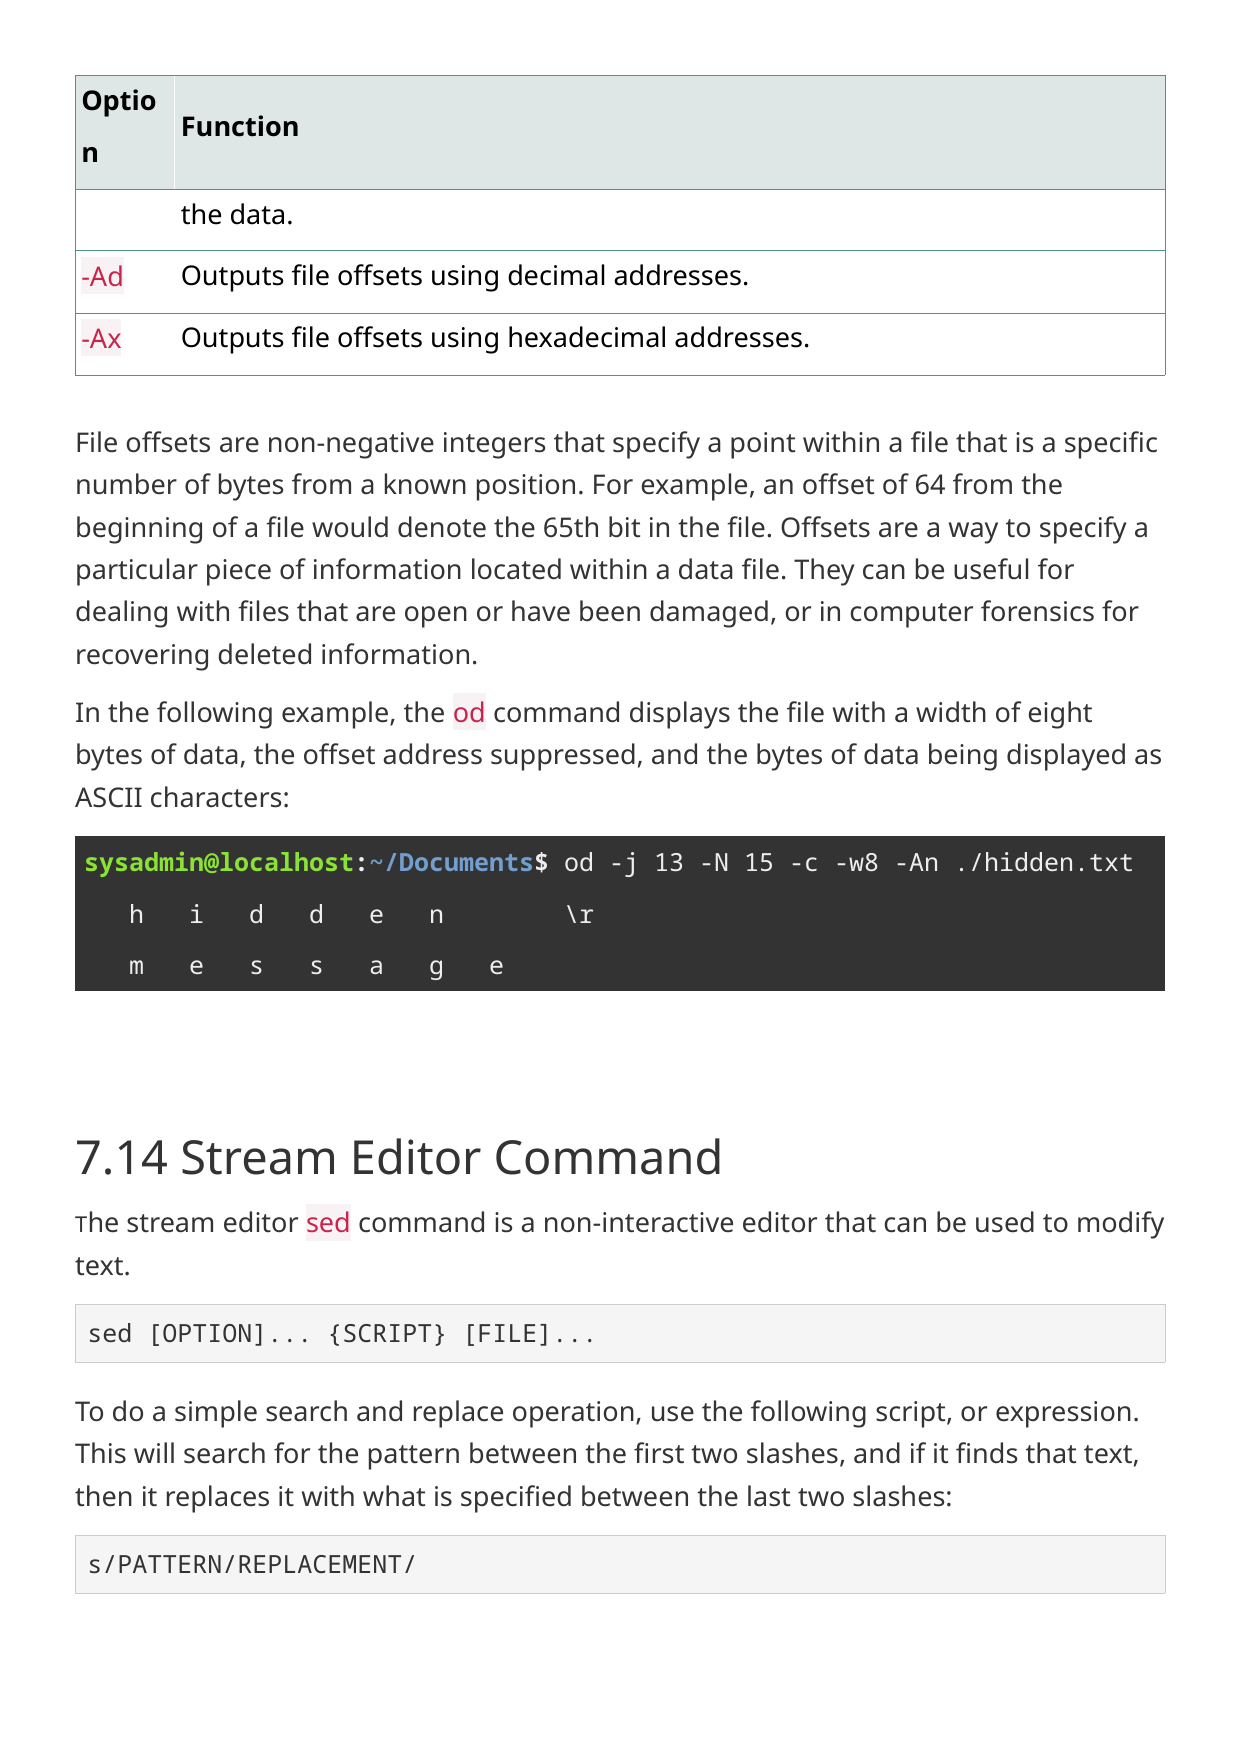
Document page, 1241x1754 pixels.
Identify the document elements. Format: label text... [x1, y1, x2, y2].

subtitle 7.14 Stream Editor Command [75, 1124, 1165, 1188]
text The stream editor sed command is a non-interactive editor that can be used to modify text. [75, 1204, 1165, 1283]
table_header Option [76, 76, 174, 189]
table_cell the data. [175, 190, 1165, 250]
table_cell -Ad [76, 251, 174, 312]
text In the following example, the od command displays the file with a width of eight bytes of data, the offset address suppressed, and the bytes of data being displayed as ASCII characters: [75, 693, 1165, 815]
table_cell -Ax [76, 314, 174, 374]
text sed [OPTION]... {SCRIPT} [FILE]... [76, 1305, 1165, 1362]
text File offsets are non-negative integers that specify a point within a file that is a specific number of bytes from a known position. For example, an offset of 64 from the beginning of a file would denote the 65th bit in the file. Offsets are a way to specify a particular piece of information located within a data file. They can be useful for dealing with files that are open or have been damaged, or in computer forensics for recovering deleted information. [75, 423, 1165, 672]
text s/PATTERN/REPLACEMENT/ [76, 1536, 1165, 1593]
table_cell [76, 190, 174, 250]
table_cell Outputs file offsets using decimal addresses. [175, 251, 1165, 312]
text To do a simple search and replace operation, use the following script, or expression. This will search for the pattern between the first two slashes, and if it finds that text, then it replaces it with what is specified between the last two slashes: [75, 1392, 1165, 1514]
table_cell Outputs file offsets using hexadecimal addresses. [175, 314, 1165, 374]
text h i d d e n \r [75, 887, 1165, 931]
text m e s s a g e [75, 939, 1165, 991]
table_header Function [175, 76, 1165, 189]
text sysadmin@localhost:~/Documents$ od -j 13 -N 15 -c -w8 -An ./hidden.txt [75, 836, 1165, 879]
